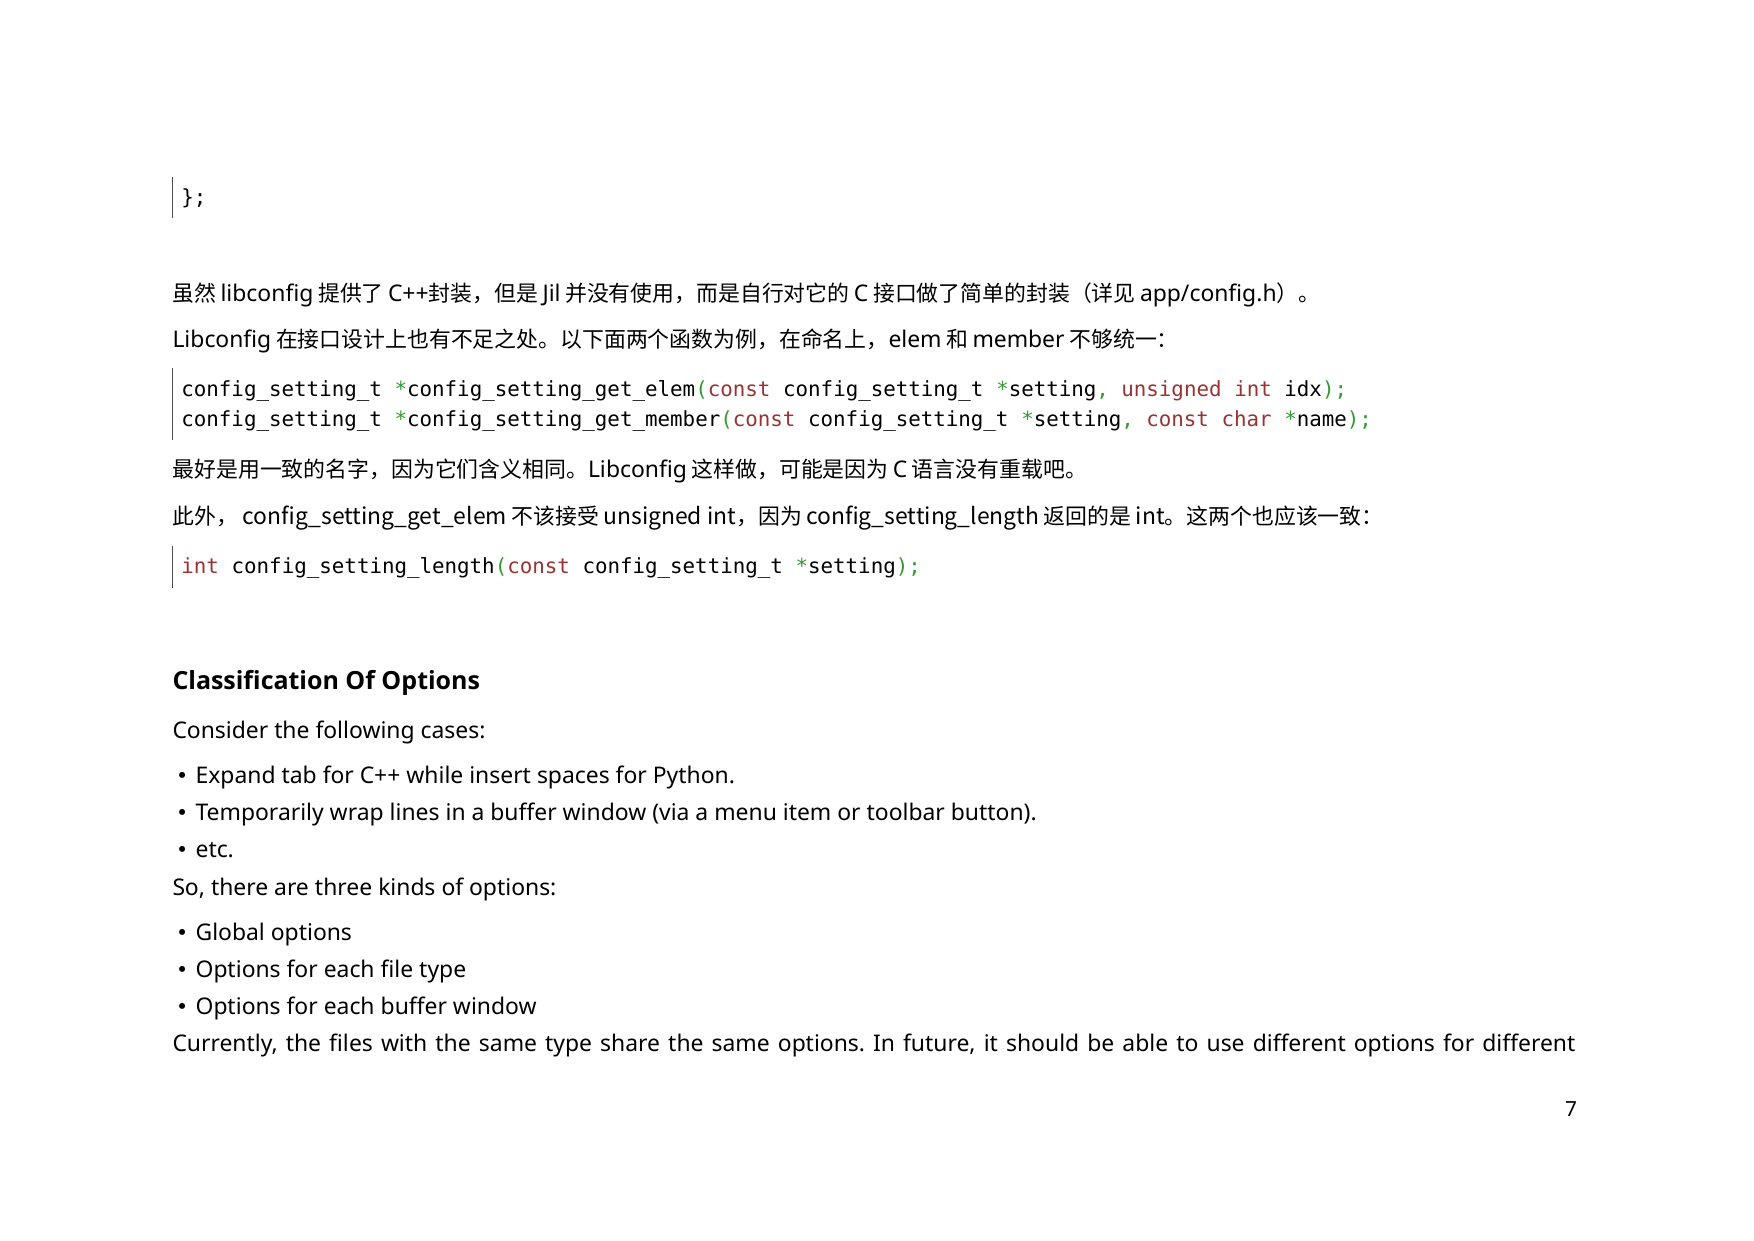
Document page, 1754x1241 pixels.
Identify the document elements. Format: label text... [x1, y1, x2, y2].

text config_setting_t *config_setting_get_elem(const config_setting_t *setting, unsigned int idx); [173, 368, 1577, 398]
list Global options [178, 916, 1577, 947]
list etc. [178, 833, 1577, 865]
text Currently, the files with the same type share the same options. In future, it should be able to use different options for different [148, 1027, 1577, 1058]
text 此外， config_setting_get_elem不该接受unsigned int，因为config_setting_length返回的是int。这两个也应该一致： [148, 498, 1577, 531]
list Temporarily wrap lines in a buffer window (via a menu item or toolbar button). [178, 796, 1577, 827]
text Consider the following cases: [148, 714, 1577, 745]
text So, there are three kinds of options: [148, 871, 1577, 902]
text int config_setting_length(const config_setting_t *setting); [173, 546, 1577, 588]
text config_setting_t *config_setting_get_member(const config_setting_t *setting, const char *name); [173, 398, 1577, 440]
title Classification of Options [148, 662, 1577, 696]
text Libconfig在接口设计上也有不足之处。以下面两个函数为例，在命名上，elem和member不够统一： [148, 322, 1577, 354]
text 虽然libconfig提供了C++封装，但是Jil并没有使用，而是自行对它的C接口做了简单的封装（详见app/config.h）。 [148, 276, 1577, 308]
text 最好是用一致的名字，因为它们含义相同。Libconfig这样做，可能是因为C语言没有重载吧。 [148, 452, 1577, 484]
list Expand tab for C++ while insert spaces for Python. [178, 759, 1577, 790]
text }; [173, 177, 1577, 218]
list Options for each file type [178, 953, 1577, 984]
list Options for each buffer window [178, 990, 1577, 1021]
